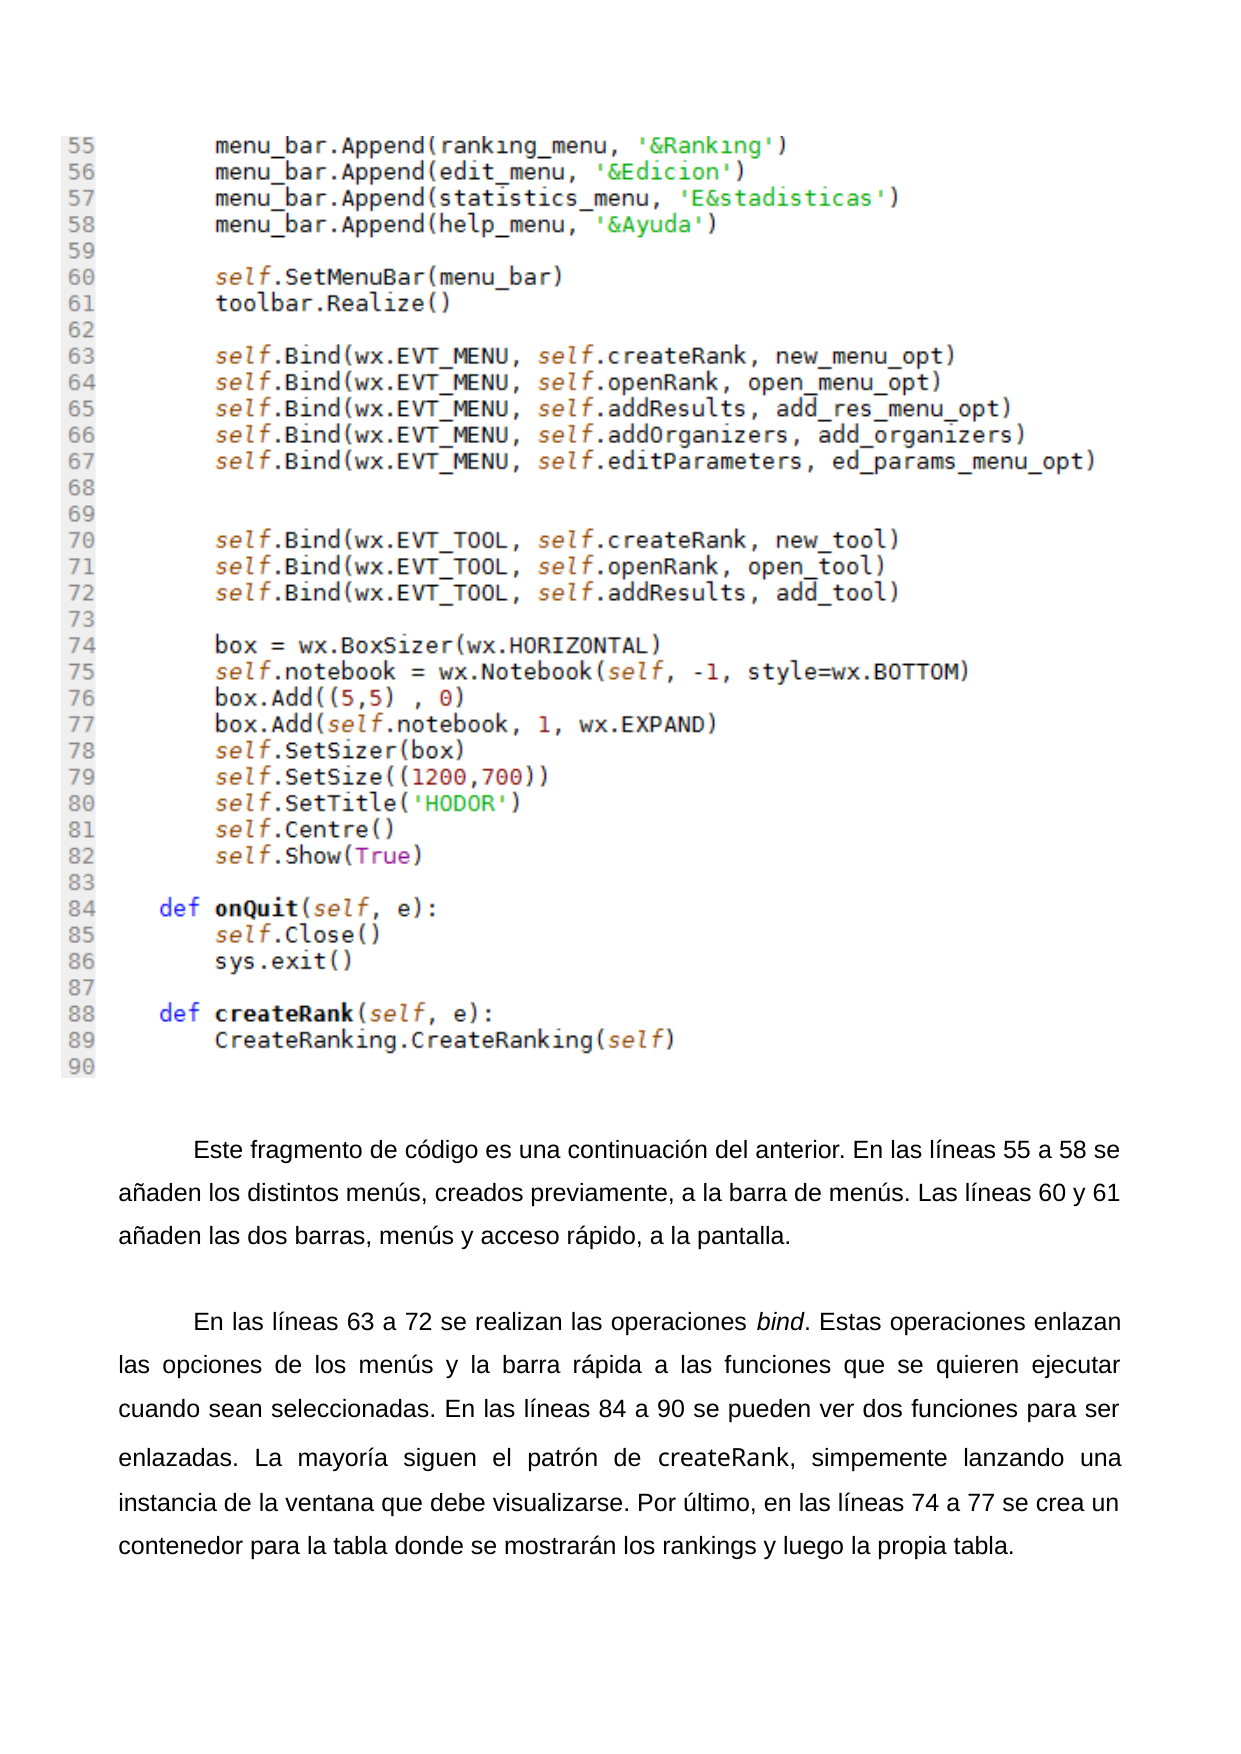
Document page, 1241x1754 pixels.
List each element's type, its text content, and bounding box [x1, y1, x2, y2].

text En las líneas 63 a 72 se realizan las operaciones bind. Estas operaciones enlazan las opciones de los menús y la barra rápida a las funciones que se quieren ejecutar cuando sean seleccionadas. En las líneas 84 a 90 se pueden ver dos funciones para ser enlazadas. La mayoría siguen el patrón de createRank, simpemente lanzando una instancia de la ventana que debe visualizarse. Por último, en las líneas 74 a 77 se crea un contenedor para la tabla donde se mostrarán los rankings y luego la propia tabla. [118, 1307, 1122, 1560]
picture [61, 136, 1202, 1078]
text Este fragmento de código es una continuación del anterior. En las líneas 55 a 58 se añaden los distintos menús, creados previamente, a la barra de menús. Las líneas 60 y 61 añaden las dos barras, menús y acceso rápido, a la pantalla. [118, 1135, 1122, 1250]
